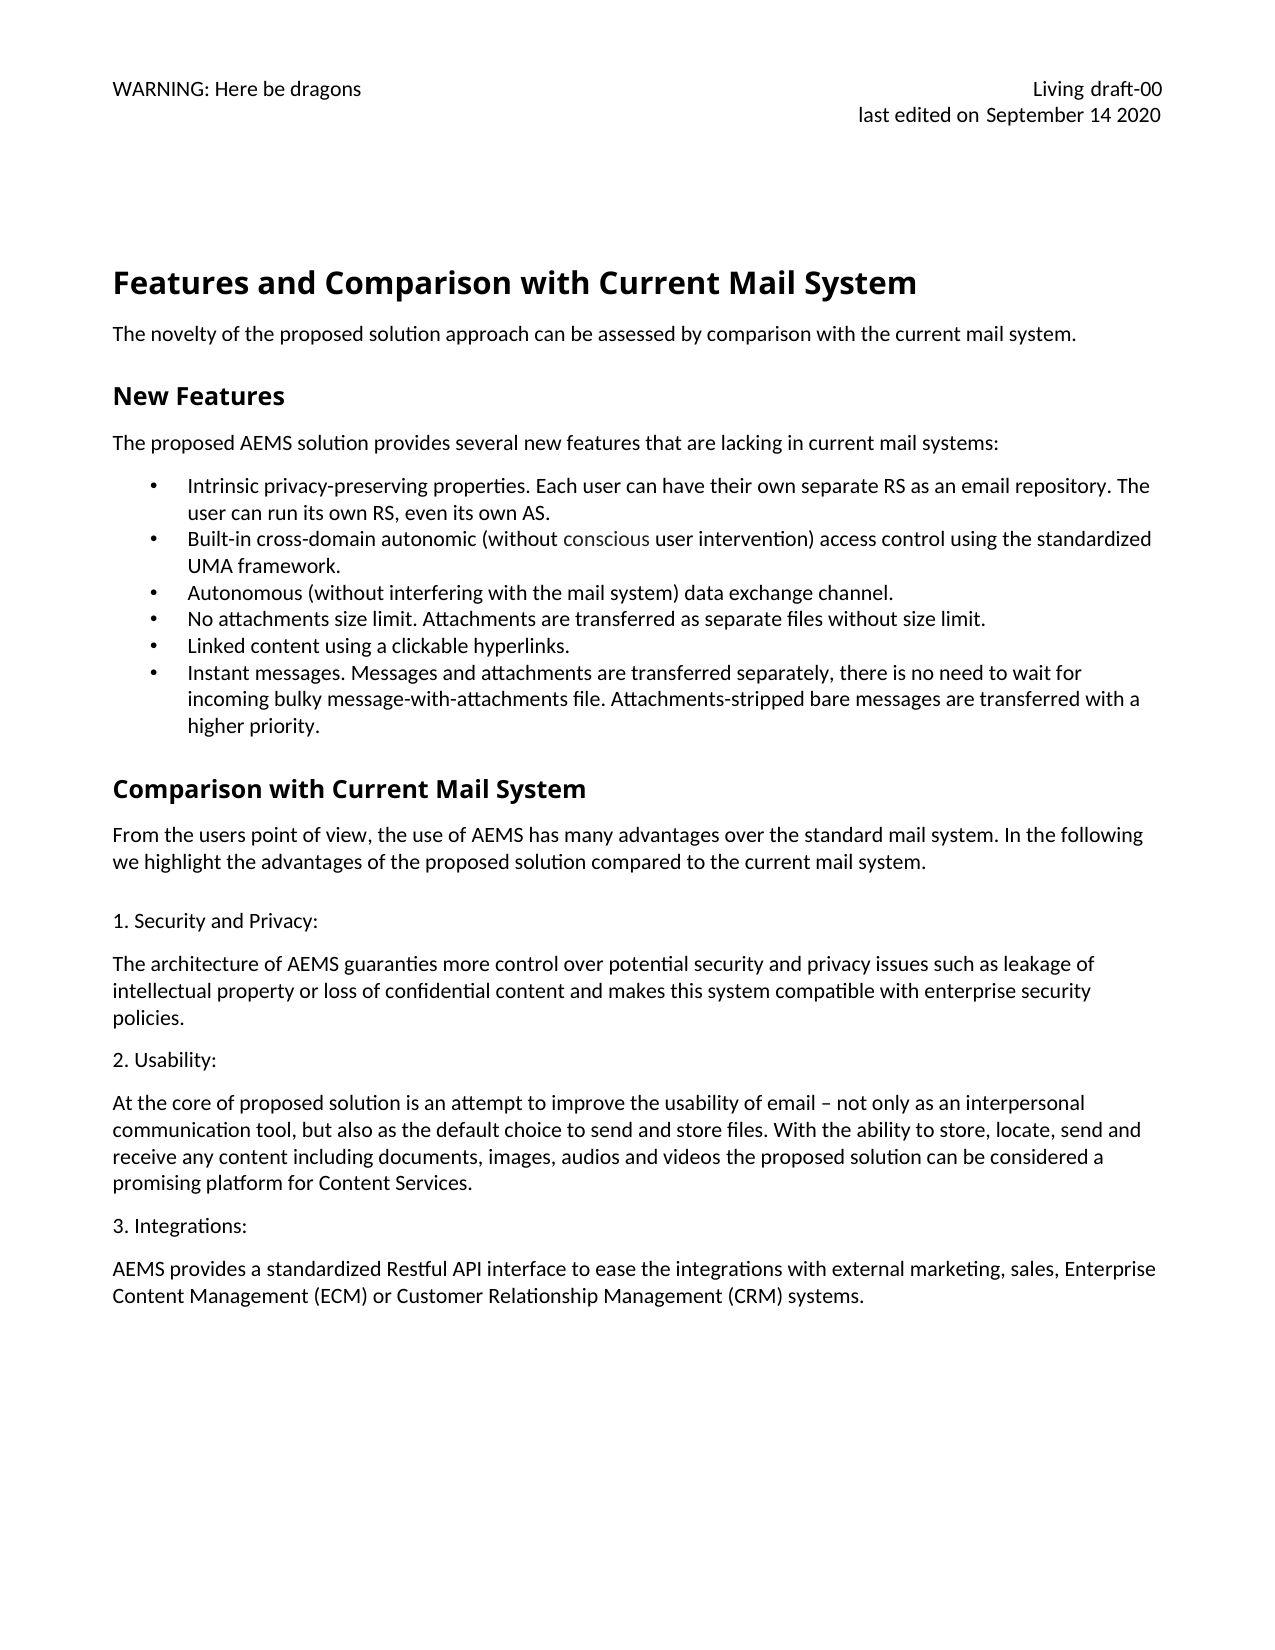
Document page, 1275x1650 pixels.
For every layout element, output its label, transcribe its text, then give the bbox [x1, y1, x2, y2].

list Intrinsic privacy-preserving properties. Each user can have their own separate RS as an email repository. The user can run its own RS, even its own AS. [150, 472, 1162, 526]
text 1. Security and Privacy: [112, 907, 1162, 934]
text From the users point of view, the use of AEMS has many advantages over the standard mail system. In the following we highlight the advantages of the proposed solution compared to the current mail system. [112, 822, 1162, 875]
text At the core of proposed solution is an attempt to improve the usability of email – not only as an interpersonal communication tool, but also as the default choice to send and store files. With the ability to store, locate, send and receive any content including documents, images, audios and videos the proposed solution can be considered a promising platform for Content Services. [112, 1089, 1162, 1196]
list Autonomous (without interfering with the mail system) data exchange channel. [150, 579, 1162, 606]
text Comparison with Current Mail System [112, 771, 1162, 805]
text 2. Usability: [112, 1047, 1162, 1073]
list Instant messages. Messages and attachments are transferred separately, there is no need to wait for incoming bulky message-with-attachments file. Attachments-stripped bare messages are transferred with a higher priority. [150, 659, 1162, 739]
text Features and Comparison with Current Mail System [112, 261, 1162, 303]
list Linked content using a clickable hyperlinks. [150, 632, 1162, 659]
text The architecture of AEMS guaranties more control over potential security and privacy issues such as leakage of intellectual property or loss of confidential content and makes this system compatible with enterprise security policies. [112, 950, 1162, 1030]
text The proposed AEMS solution provides several new features that are lacking in current mail systems: [112, 429, 1162, 456]
text New Features [112, 379, 1162, 413]
list No attachments size limit. Attachments are transferred as separate files without size limit. [150, 606, 1162, 632]
text 3. Integrations: [112, 1212, 1162, 1239]
text AEMS provides a standardized Restful API interface to ease the integrations with external marketing, sales, Enterprise Content Management (ECM) or Customer Relationship Management (CRM) systems. [112, 1255, 1162, 1309]
list Built-in cross-domain autonomic (without conscious user intervention) access control using the standardized UMA framework. [150, 526, 1162, 579]
text The novelty of the proposed solution approach can be assessed by comparison with the current mail system. [112, 320, 1162, 346]
